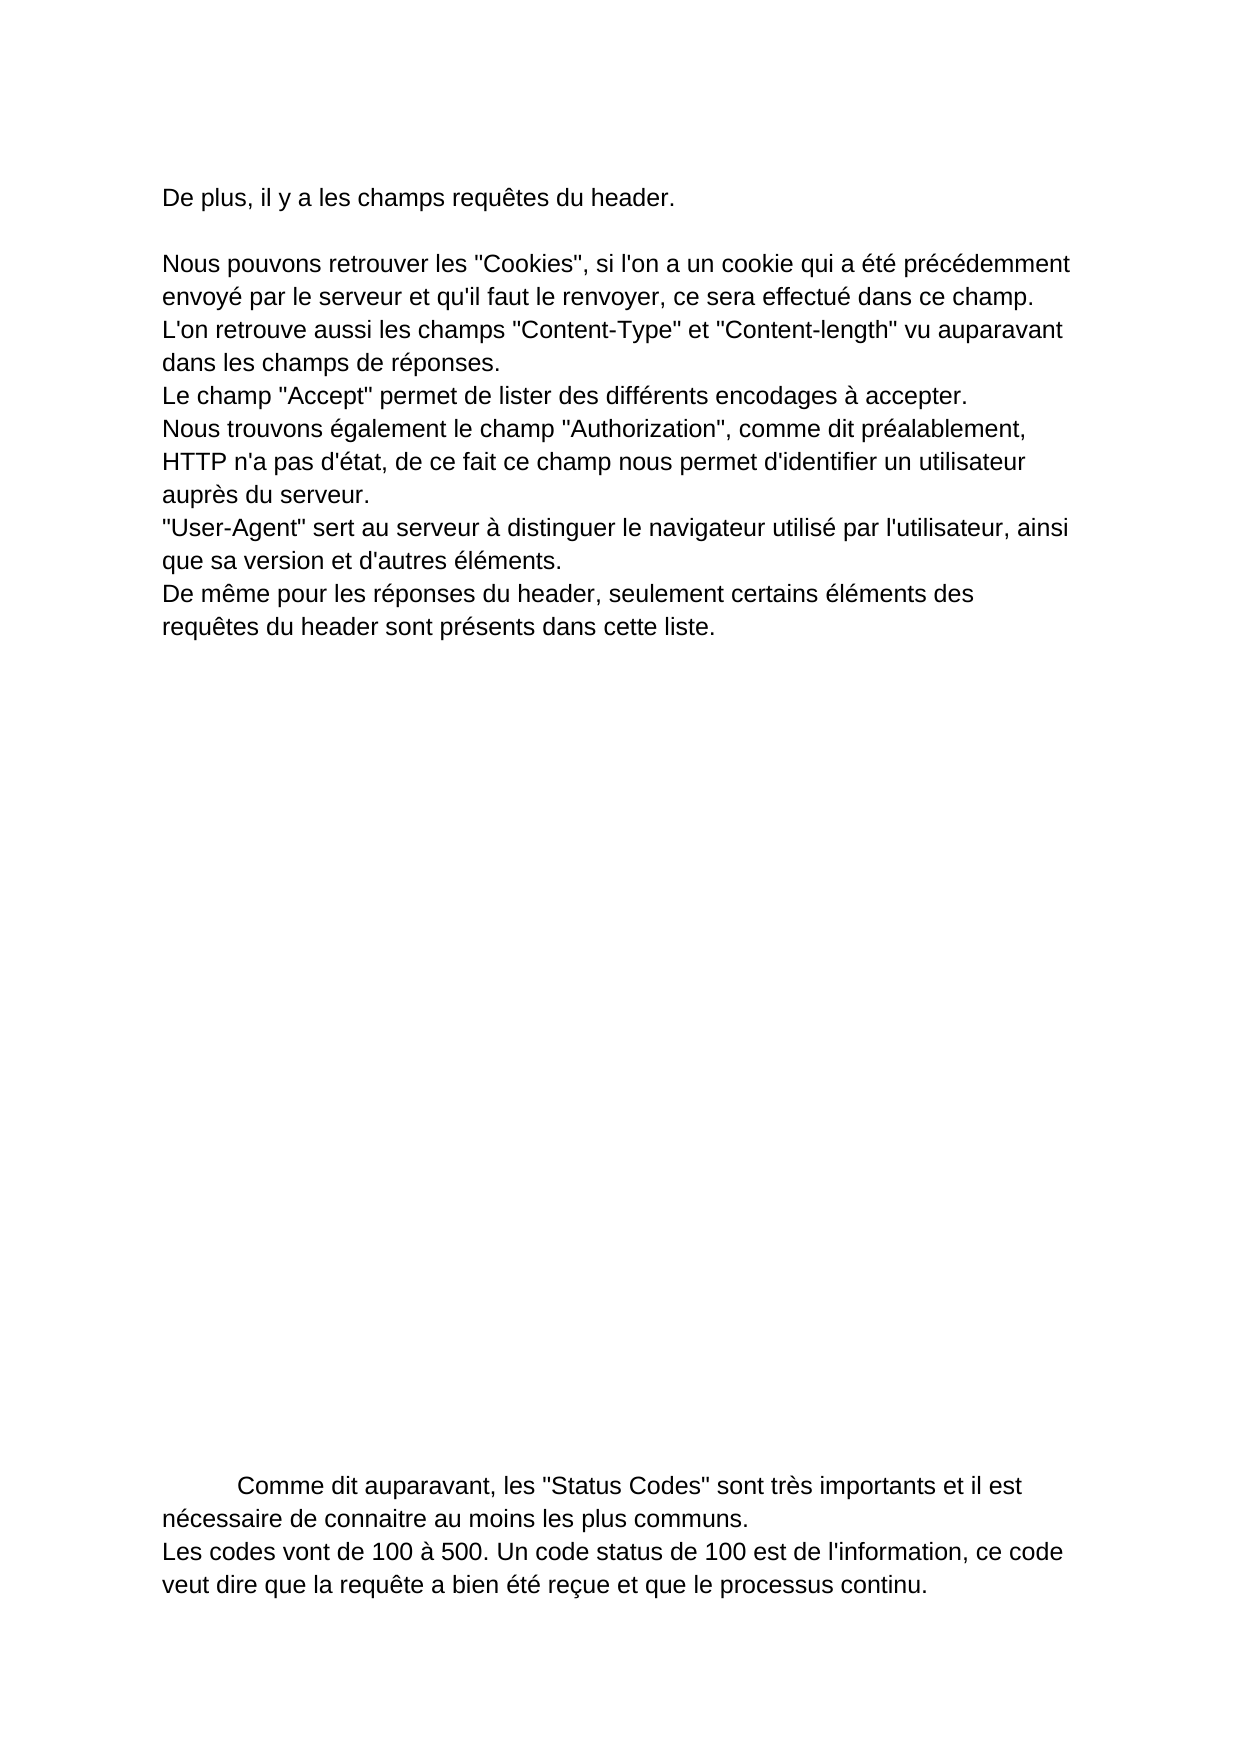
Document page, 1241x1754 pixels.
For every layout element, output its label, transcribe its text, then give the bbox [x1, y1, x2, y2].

text "User-Agent" sert au serveur à distinguer le navigateur utilisé par l'utilisateur, ainsi que sa version et d'autres éléments. [162, 513, 1078, 575]
text Nous trouvons également le champ "Authorization", comme dit préalablement, HTTP n'a pas d'état, de ce fait ce champ nous permet d'identifier un utilisateur auprès du serveur. [162, 414, 1078, 509]
text Comme dit auparavant, les "Status Codes" sont très importants et il est nécessaire de connaitre au moins les plus communs. [162, 1471, 1078, 1533]
text De plus, il y a les champs requêtes du header. [162, 183, 1078, 212]
text Nous pouvons retrouver les "Cookies", si l'on a un cookie qui a été précédemment envoyé par le serveur et qu'il faut le renvoyer, ce sera effectué dans ce champ. L'on retrouve aussi les champs "Content-Type" et "Content-length" vu auparavant dans les champs de réponses. [162, 249, 1078, 377]
text De même pour les réponses du header, seulement certains éléments des requêtes du header sont présents dans cette liste. [162, 579, 1078, 641]
text Le champ "Accept" permet de lister des différents encodages à accepter. [162, 381, 1078, 410]
text Les codes vont de 100 à 500. Un code status de 100 est de l'information, ce code veut dire que la requête a bien été reçue et que le processus continu. [162, 1537, 1078, 1599]
